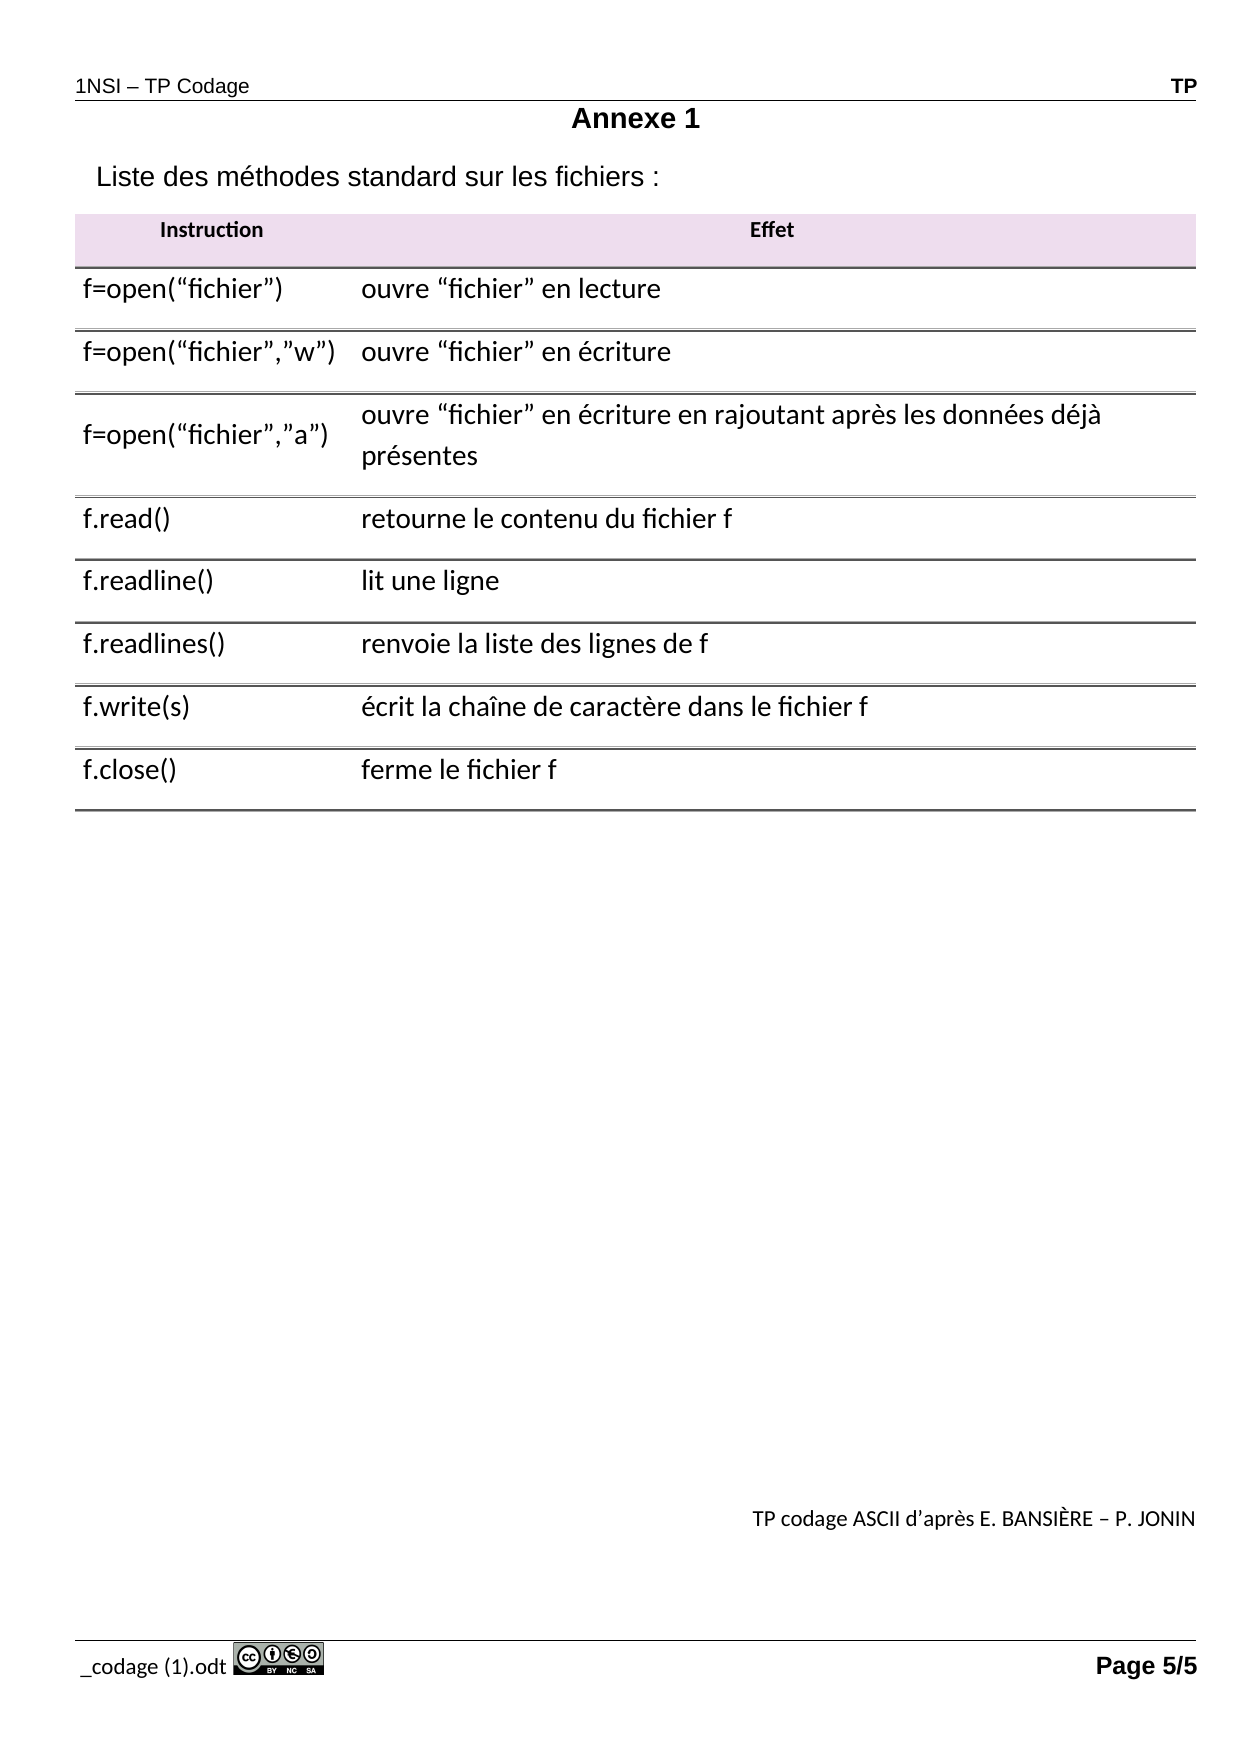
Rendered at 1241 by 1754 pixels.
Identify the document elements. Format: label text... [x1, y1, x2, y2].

table_cell ferme le fichier f [353, 750, 1196, 809]
table_cell f.readline() [75, 561, 353, 621]
table_cell ouvre “fichier” en lecture [353, 269, 1196, 328]
table_cell f=open(“fichier”) [75, 269, 353, 328]
text TP codage ASCII d’après E. BANSIÈRE – P. JONIN [150, 1504, 1196, 1532]
text Liste des méthodes standard sur les fichiers : [96, 160, 1175, 193]
text Annexe 1 [75, 101, 1196, 134]
picture [233, 1642, 324, 1675]
table_cell f=open(“fichier”,”w”) [75, 332, 353, 391]
table_cell ouvre “fichier” en écriture en rajoutant après les données déjà présentes [353, 395, 1196, 495]
table_cell ouvre “fichier” en écriture [353, 332, 1196, 391]
table_cell renvoie la liste des lignes de f [353, 624, 1196, 683]
table_cell f.close() [75, 750, 353, 809]
table_cell écrit la chaîne de caractère dans le fichier f [353, 687, 1196, 746]
table_cell f=open(“fichier”,”a”) [75, 395, 353, 495]
table_cell f.readlines() [75, 624, 353, 683]
table_header Instruction [75, 214, 353, 266]
table_cell retourne le contenu du fichier f [353, 498, 1196, 558]
table_cell f.write(s) [75, 687, 353, 746]
table_cell f.read() [75, 498, 353, 558]
table_cell lit une ligne [353, 561, 1196, 621]
table_header Effet [353, 214, 1196, 266]
